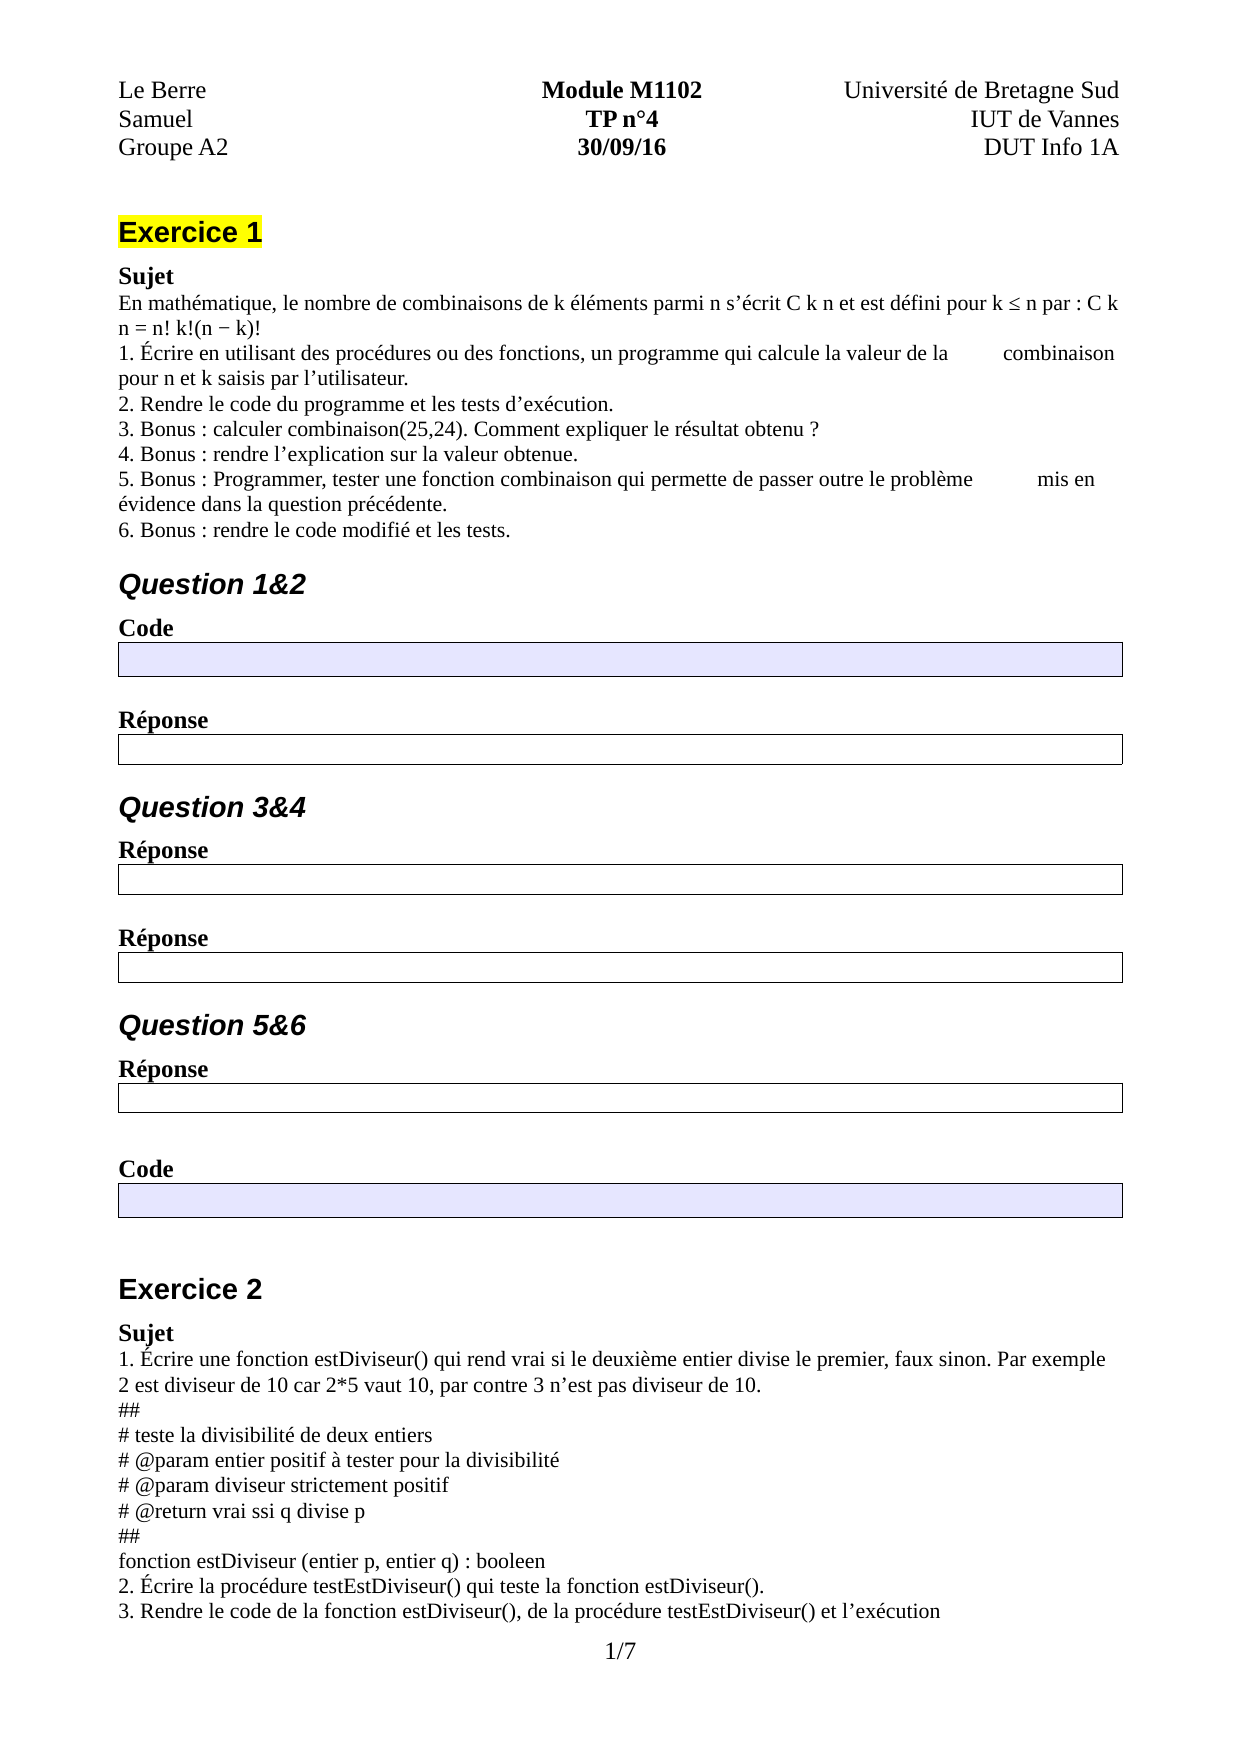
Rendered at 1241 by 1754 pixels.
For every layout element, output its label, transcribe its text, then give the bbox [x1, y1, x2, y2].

subtitle Question 3&4 [118, 789, 1122, 823]
text Réponse [118, 705, 1122, 734]
text 3. Bonus : calculer combinaison(25,24). Comment expliquer le résultat obtenu ? [118, 416, 1122, 441]
text Groupe A2 30/09/16 DUT Info 1A [118, 132, 1122, 161]
text 4. Bonus : rendre l’explication sur la valeur obtenue. [118, 441, 1122, 466]
subtitle Exercice 1 [118, 215, 1122, 248]
text 3. Rendre le code de la fonction estDiviseur(), de la procédure testEstDiviseur() et l’exécution [118, 1598, 1122, 1624]
text Réponse [118, 1054, 1122, 1082]
text # @param entier positif à tester pour la divisibilité [118, 1447, 1122, 1472]
text Sujet [118, 1318, 1122, 1346]
text 2. Rendre le code du programme et les tests d’exécution. [118, 391, 1122, 416]
text 5. Bonus : Programmer, tester une fonction combinaison qui permette de passer outre le problème mis en évidence dans la question précédente. [118, 466, 1122, 517]
text 6. Bonus : rendre le code modifié et les tests. [118, 517, 1122, 542]
text Le Berre Module M1102 Université de Bretagne Sud [118, 75, 1122, 104]
text fonction estDiviseur (entier p, entier q) : booleen [118, 1548, 1122, 1573]
text Réponse [118, 923, 1122, 952]
subtitle Exercice 2 [118, 1272, 1122, 1305]
text ## [118, 1397, 1122, 1422]
text En mathématique, le nombre de combinaisons de k éléments parmi n s’écrit C k n et est défini pour k ≤ n par : C k n = n! k!(n − k)! [118, 290, 1122, 340]
subtitle Question 5&6 [118, 1008, 1122, 1041]
text # @param diviseur strictement positif [118, 1472, 1122, 1498]
text Samuel TP n°4 IUT de Vannes [118, 104, 1122, 132]
text 1. Écrire en utilisant des procédures ou des fonctions, un programme qui calcule la valeur de la combinaison pour n et k saisis par l’utilisateur. [118, 340, 1122, 391]
text Code [118, 1154, 1122, 1183]
text 2. Écrire la procédure testEstDiviseur() qui teste la fonction estDiviseur(). [118, 1573, 1122, 1598]
text # teste la divisibilité de deux entiers [118, 1422, 1122, 1447]
text ## [118, 1523, 1122, 1548]
subtitle Question 1&2 [118, 567, 1122, 600]
text Réponse [118, 836, 1122, 864]
text 1. Écrire une fonction estDiviseur() qui rend vrai si le deuxième entier divise le premier, faux sinon. Par exemple 2 est diviseur de 10 car 2*5 vaut 10, par contre 3 n’est pas diviseur de 10. [118, 1346, 1122, 1397]
text # @return vrai ssi q divise p [118, 1498, 1122, 1523]
text Code [118, 613, 1122, 642]
text Sujet [118, 261, 1122, 290]
